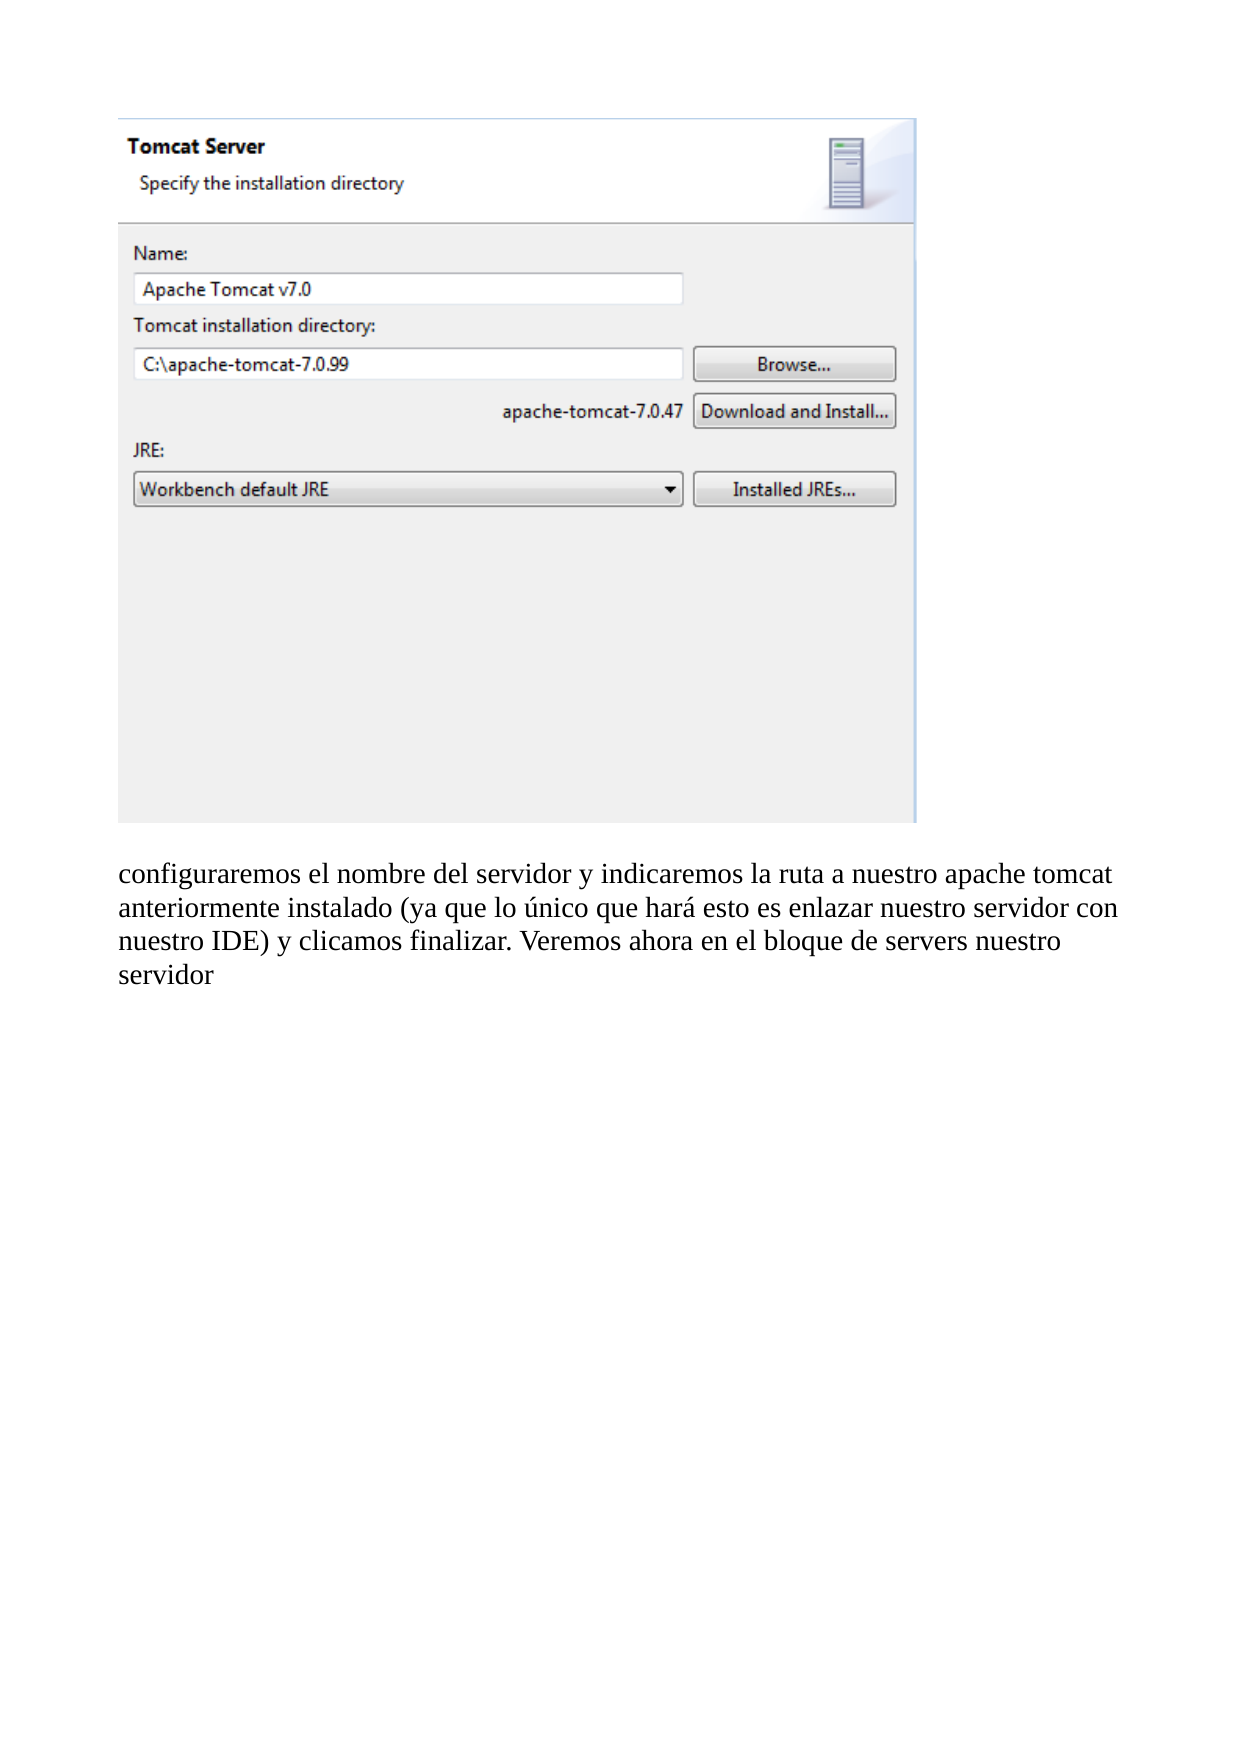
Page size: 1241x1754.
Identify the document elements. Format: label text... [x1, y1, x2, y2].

text configuraremos el nombre del servidor y indicaremos la ruta a nuestro apache tomcat anteriormente instalado (ya que lo único que hará esto es enlazar nuestro servidor con nuestro IDE) y clicamos finalizar. Veremos ahora en el bloque de servers nuestro servidor [118, 856, 1122, 991]
picture [118, 118, 917, 823]
